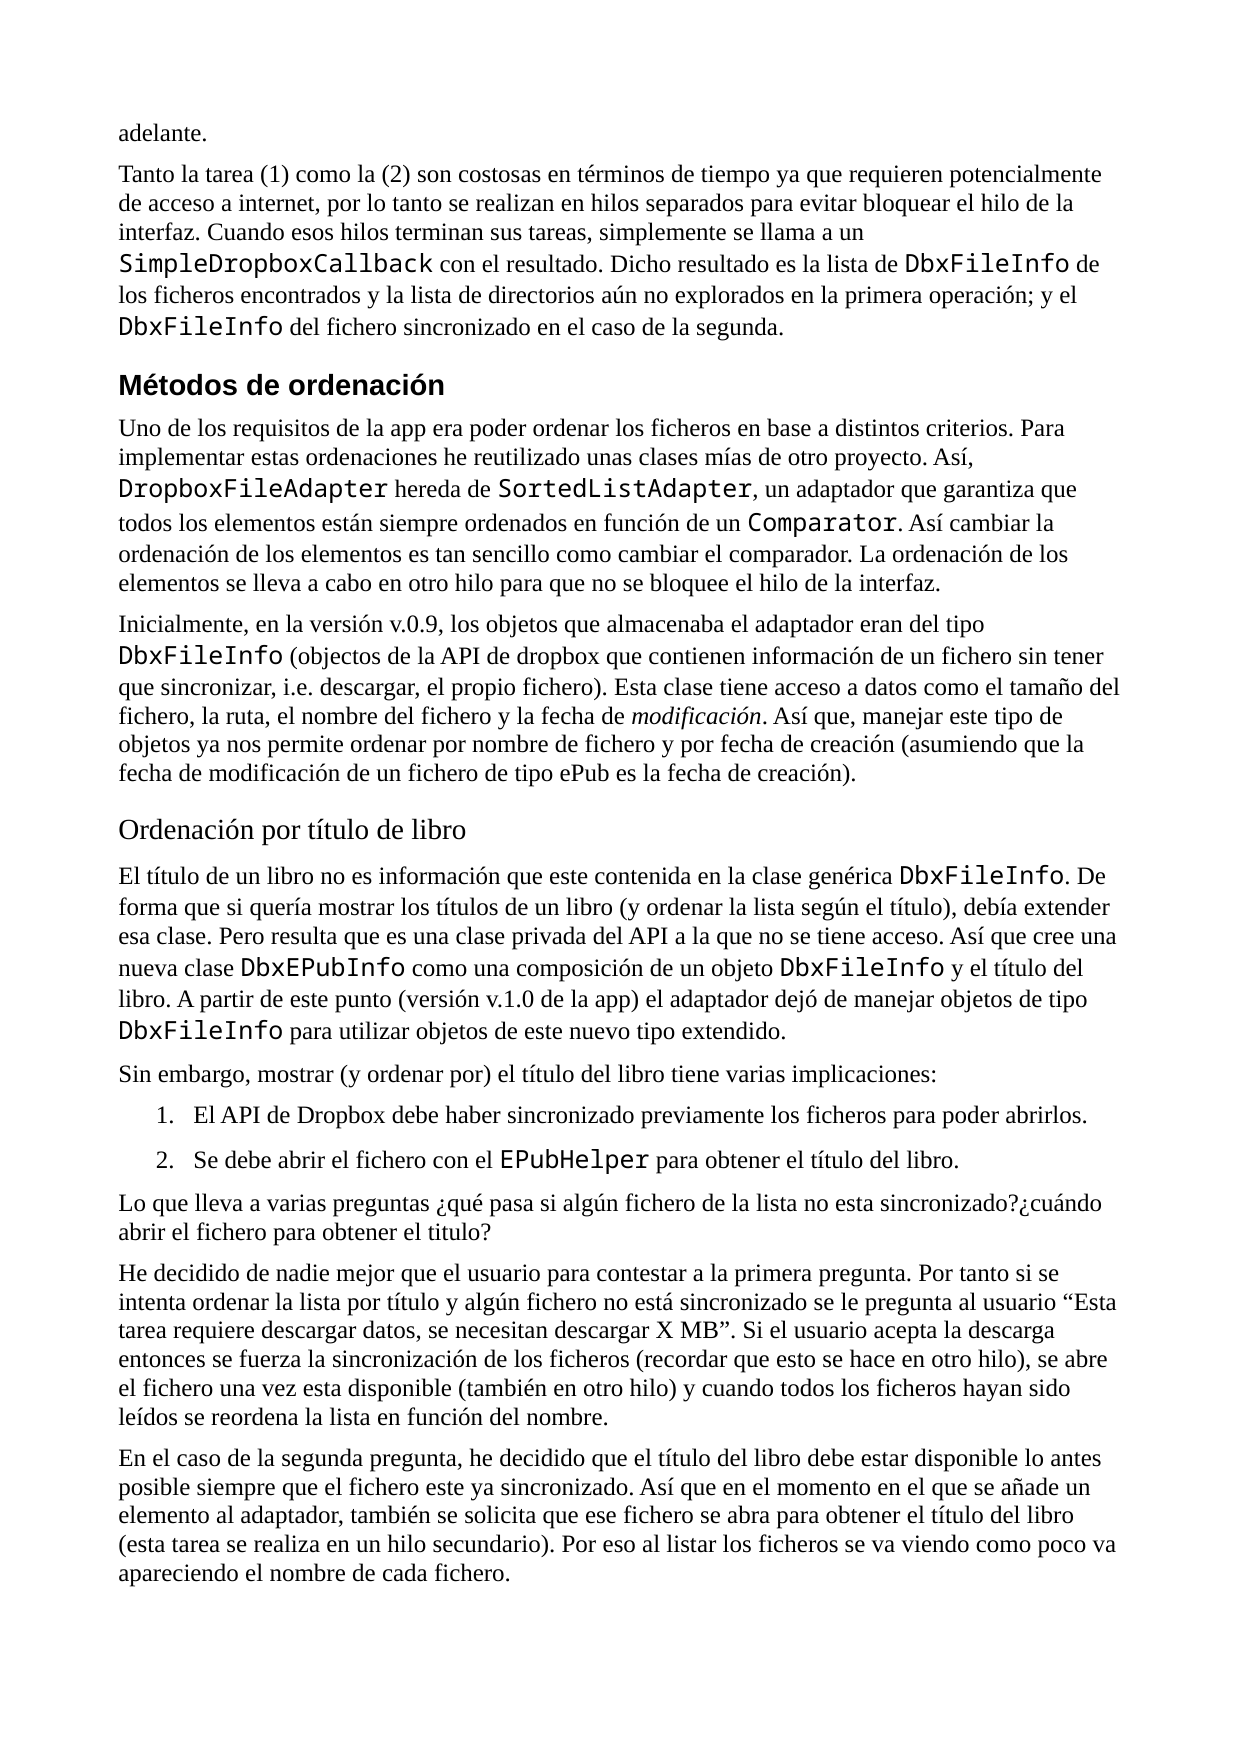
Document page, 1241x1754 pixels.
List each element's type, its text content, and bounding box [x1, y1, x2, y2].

text Tanto la tarea (1) como la (2) son costosas en términos de tiempo ya que requieren potencialmente de acceso a internet, por lo tanto se realizan en hilos separados para evitar bloquear el hilo de la interfaz. Cuando esos hilos terminan sus tareas, simplemente se llama a un SimpleDropboxCallback con el resultado. Dicho resultado es la lista de DbxFileInfo de los ficheros encontrados y la lista de directorios aún no explorados en la primera operación; y el DbxFileInfo del fichero sincronizado en el caso de la segunda. [118, 159, 1122, 342]
text Lo que lleva a varias preguntas ¿qué pasa si algún fichero de la lista no esta sincronizado?¿cuándo abrir el fichero para obtener el titulo? [118, 1188, 1122, 1246]
text Ordenación por título de libro [118, 812, 1122, 846]
text Inicialmente, en la versión v.0.9, los objetos que almacenaba el adaptador eran del tipo DbxFileInfo (objectos de la API de dropbox que contienen información de un fichero sin tener que sincronizar, i.e. descargar, el propio fichero). Esta clase tiene acceso a datos como el tamaño del fichero, la ruta, el nombre del fichero y la fecha de modificación. Así que, manejar este tipo de objetos ya nos permite ordenar por nombre de fichero y por fecha de creación (asumiendo que la fecha de modificación de un fichero de tipo ePub es la fecha de creación). [118, 609, 1122, 787]
subtitle Métodos de ordenación [118, 367, 1122, 401]
text adelante. [118, 118, 1122, 147]
text He decidido de nadie mejor que el usuario para contestar a la primera pregunta. Por tanto si se intenta ordenar la lista por título y algún fichero no está sincronizado se le pregunta al usuario “Esta tarea requiere descargar datos, se necesitan descargar X MB”. Si el usuario acepta la descarga entonces se fuerza la sincronización de los ficheros (recordar que esto se hace en otro hilo), se abre el fichero una vez esta disponible (también en otro hilo) y cuando todos los ficheros hayan sido leídos se reordena la lista en función del nombre. [118, 1258, 1122, 1431]
text Sin embargo, mostrar (y ordenar por) el título del libro tiene varias implicaciones: [118, 1059, 1122, 1088]
list Se debe abrir el fichero con el EPubHelper para obtener el título del libro. [156, 1141, 1122, 1176]
text El título de un libro no es información que este contenida en la clase genérica DbxFileInfo. De forma que si quería mostrar los títulos de un libro (y ordenar la lista según el título), debía extender esa clase. Pero resulta que es una clase privada del API a la que no se tiene acceso. Así que cree una nueva clase DbxEPubInfo como una composición de un objeto DbxFileInfo y el título del libro. A partir de este punto (versión v.1.0 de la app) el adaptador dejó de manejar objetos de tipo DbxFileInfo para utilizar objetos de este nuevo tipo extendido. [118, 858, 1122, 1046]
text En el caso de la segunda pregunta, he decidido que el título del libro debe estar disponible lo antes posible siempre que el fichero este ya sincronizado. Así que en el momento en el que se añade un elemento al adaptador, también se solicita que ese fichero se abra para obtener el título del libro (esta tarea se realiza en un hilo secundario). Por eso al listar los ficheros se va viendo como poco va apareciendo el nombre de cada fichero. [118, 1443, 1122, 1587]
list El API de Dropbox debe haber sincronizado previamente los ficheros para poder abrirlos. [156, 1100, 1122, 1129]
text Uno de los requisitos de la app era poder ordenar los ficheros en base a distintos criterios. Para implementar estas ordenaciones he reutilizado unas clases mías de otro proyecto. Así, DropboxFileAdapter hereda de SortedListAdapter, un adaptador que garantiza que todos los elementos están siempre ordenados en función de un Comparator. Así cambiar la ordenación de los elementos es tan sencillo como cambiar el comparador. La ordenación de los elementos se lleva a cabo en otro hilo para que no se bloquee el hilo de la interfaz. [118, 413, 1122, 597]
